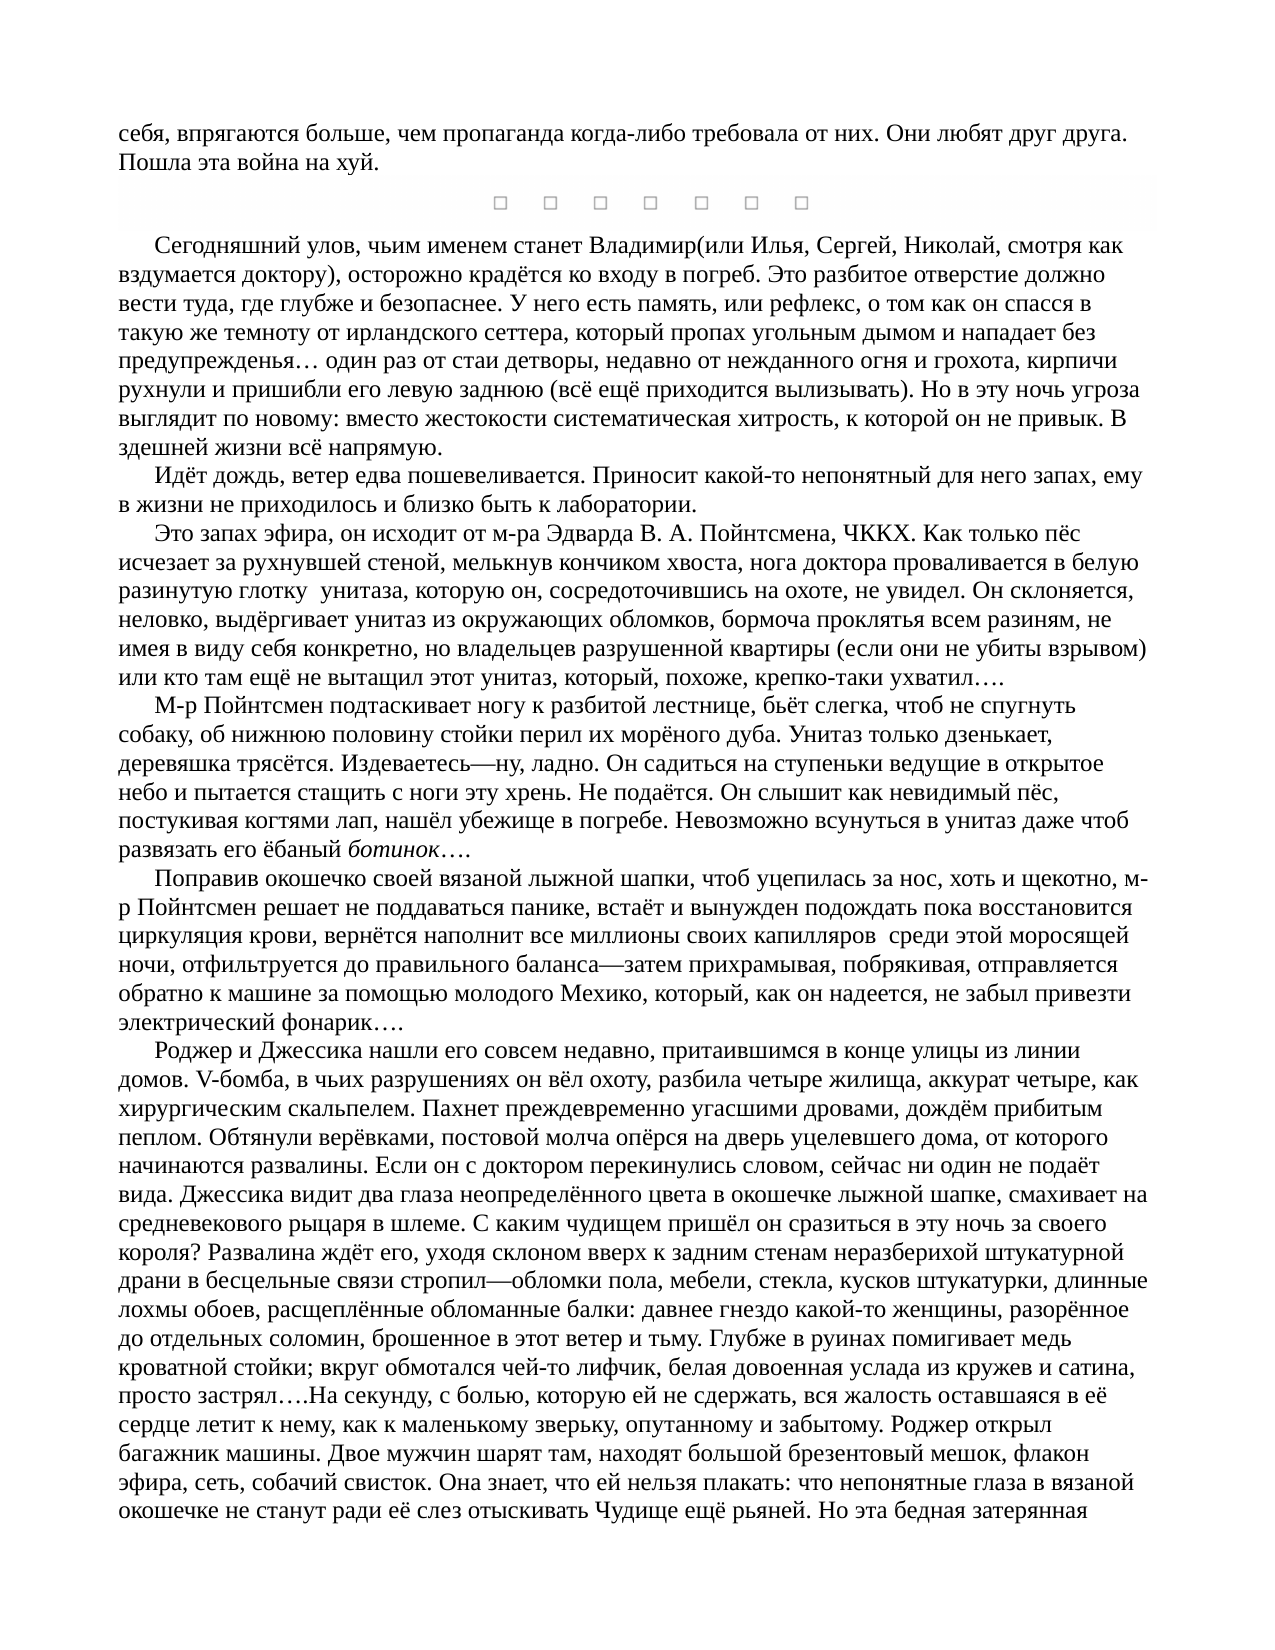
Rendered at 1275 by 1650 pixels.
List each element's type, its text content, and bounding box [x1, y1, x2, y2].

text Сегодняшний улов, чьим именем станет Владимир(или Илья, Сергей, Николай, смотря как вздумается доктору), осторожно крадётся ко входу в погреб. Это разбитое отверстие должно вести туда, где глубже и безопаснее. У него есть память, или рефлекс, о том как он спасся в такую же темноту от ирландского сеттера, который пропах угольным дымом и нападает без предупрежденья… один раз от стаи детворы, недавно от нежданного огня и грохота, кирпичи рухнули и пришибли его левую заднюю (всё ещё приходится вылизывать). Но в эту ночь угроза выглядит по новому: вместо жестокости систематическая хитрость, к которой он не привык. В здешней жизни всё напрямую. [118, 231, 1157, 461]
text Идёт дождь, ветер едва пошевеливается. Приносит какой-то непонятный для него запах, ему в жизни не приходилось и близко быть к лаборатории. [118, 461, 1157, 518]
text М-р Пойнтсмен подтаскивает ногу к разбитой лестнице, бьёт слегка, чтоб не спугнуть собаку, об нижнюю половину стойки перил их морёного дуба. Унитаз только дзенькает, деревяшка трясётся. Издеваетесь—ну, ладно. Он садиться на ступеньки ведущие в открытое небо и пытается стащить с ноги эту хрень. Не подаётся. Он слышит как невидимый пёс, постукивая когтями лап, нашёл убежище в погребе. Невозможно всунуться в унитаз даже чтоб развязать его ёбаный ботинок…. [118, 691, 1157, 863]
text Это запах эфира, он исходит от м-ра Эдварда В. А. Пойнтсмена, ЧККХ. Как только пёс исчезает за рухнувшей стеной, мелькнув кончиком хвоста, нога доктора проваливается в белую разинутую глотку унитаза, которую он, сосредоточившись на охоте, не увидел. Он склоняется, неловко, выдёргивает унитаз из окружающих обломков, бормоча проклятья всем разиням, не имея в виду себя конкретно, но владельцев разрушенной квартиры (если они не убиты взрывом) или кто там ещё не вытащил этот унитаз, который, похоже, крепко-таки ухватил…. [118, 518, 1157, 691]
picture [118, 175, 1157, 231]
text Роджер и Джессика нашли его совсем недавно, притаившимся в конце улицы из линии домов. V-бомба, в чьих разрушениях он вёл охоту, разбила четыре жилища, аккурат четыре, как хирургическим скальпелем. Пахнет преждевременно угасшими дровами, дождём прибитым пеплом. Обтянули верёвками, постовой молча опёрся на дверь уцелевшего дома, от которого начинаются развалины. Если он с доктором перекинулись словом, сейчас ни один не подаёт вида. Джессика видит два глаза неопределённого цвета в окошечке лыжной шапке, смахивает на средневекового рыцаря в шлеме. С каким чудищем пришёл он сразиться в эту ночь за своего короля? Развалина ждёт его, уходя склоном вверх к задним стенам неразберихой штукатурной драни в бесцельные связи стропил—обломки пола, мебели, стекла, кусков штукатурки, длинные лохмы обоев, расщеплённые обломанные балки: давнее гнездо какой-то женщины, разорённое до отдельных соломин, брошенное в этот ветер и тьму. Глубже в руинах помигивает медь кроватной стойки; вкруг обмотался чей-то лифчик, белая довоенная услада из кружев и сатина, просто застрял….На секунду, с болью, которую ей не сдержать, вся жалость оставшаяся в её сердце летит к нему, как к маленькому зверьку, опутанному и забытому. Роджер открыл багажник машины. Двое мужчин шарят там, находят большой брезентовый мешок, флакон эфира, сеть, собачий свисток. Она знает, что ей нельзя плакать: что непонятные глаза в вязаной окошечке не станут ради её слез отыскивать Чудище ещё рьяней. Но эта бедная затерянная [118, 1036, 1157, 1524]
text Поправив окошечко своей вязаной лыжной шапки, чтоб уцепилась за нос, хоть и щекотно, м-р Пойнтсмен решает не поддаваться панике, встаёт и вынужден подождать пока восстановится циркуляция крови, вернётся наполнит все миллионы своих капилляров среди этой моросящей ночи, отфильтруется до правильного баланса—затем прихрамывая, побрякивая, отправляется обратно к машине за помощью молодого Мехико, который, как он надеется, не забыл привезти электрический фонарик…. [118, 863, 1157, 1036]
text себя, впрягаются больше, чем пропаганда когда-либо требовала от них. Они любят друг друга. Пошла эта война на хуй. [118, 118, 1157, 175]
